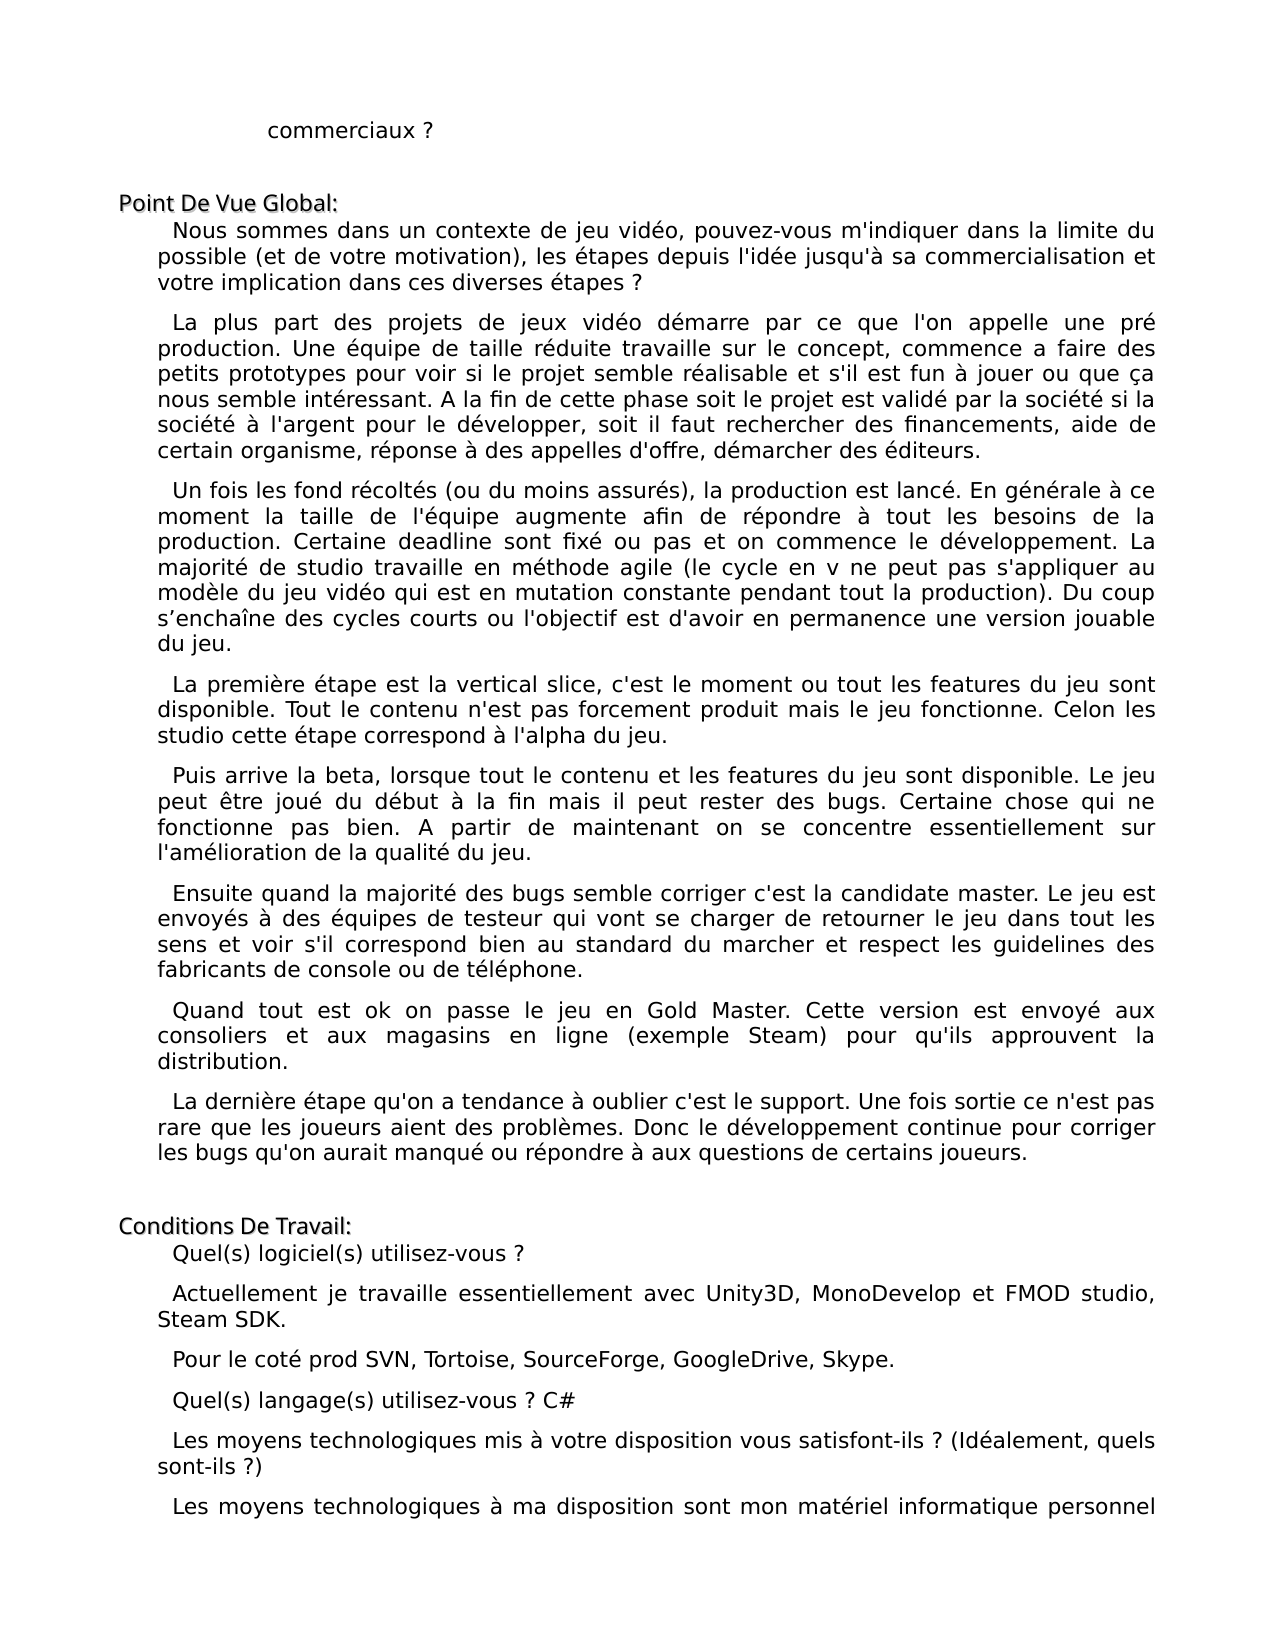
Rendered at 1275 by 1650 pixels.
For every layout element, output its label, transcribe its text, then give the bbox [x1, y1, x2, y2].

text La première étape est la vertical slice, c'est le moment ou tout les features du jeu sont disponible. Tout le contenu n'est pas forcement produit mais le jeu fonctionne. Celon les studio cette étape correspond à l'alpha du jeu. [157, 672, 1157, 748]
text Ensuite quand la majorité des bugs semble corriger c'est la candidate master. Le jeu est envoyés à des équipes de testeur qui vont se charger de retourner le jeu dans tout les sens et voir s'il correspond bien au standard du marcher et respect les guidelines des fabricants de console ou de téléphone. [157, 881, 1157, 983]
text La plus part des projets de jeux vidéo démarre par ce que l'on appelle une pré production. Une équipe de taille réduite travaille sur le concept, commence a faire des petits prototypes pour voir si le projet semble réalisable et s'il est fun à jouer ou que ça nous semble intéressant. A la fin de cette phase soit le projet est validé par la société si la société à l'argent pour le développer, soit il faut rechercher des financements, aide de certain organisme, réponse à des appelles d'offre, démarcher des éditeurs. [157, 310, 1157, 463]
text Nous sommes dans un contexte de jeu vidéo, pouvez-vous m'indiquer dans la limite du possible (et de votre motivation), les étapes depuis l'idée jusqu'à sa commercialisation et votre implication dans ces diverses étapes ? [157, 219, 1157, 295]
text Point de vue Global: [118, 187, 1139, 219]
text Quel(s) langage(s) utilisez-vous ? C# [157, 1388, 1157, 1413]
list commerciaux ? [229, 118, 1157, 144]
text Pour le coté prod SVN, Tortoise, SourceForge, GoogleDrive, Skype. [157, 1347, 1157, 1373]
text Conditions de travail: [118, 1209, 1139, 1241]
text Les moyens technologiques à ma disposition sont mon matériel informatique personnel [157, 1494, 1157, 1520]
text Actuellement je travaille essentiellement avec Unity3D, MonoDevelop et FMOD studio, Steam SDK. [157, 1281, 1157, 1332]
text Un fois les fond récoltés (ou du moins assurés), la production est lancé. En générale à ce moment la taille de l'équipe augmente afin de répondre à tout les besoins de la production. Certaine deadline sont fixé ou pas et on commence le développement. La majorité de studio travaille en méthode agile (le cycle en v ne peut pas s'appliquer au modèle du jeu vidéo qui est en mutation constante pendant tout la production). Du coup s’enchaîne des cycles courts ou l'objectif est d'avoir en permanence une version jouable du jeu. [157, 478, 1157, 657]
text Quand tout est ok on passe le jeu en Gold Master. Cette version est envoyé aux consoliers et aux magasins en ligne (exemple Steam) pour qu'ils approuvent la distribution. [157, 998, 1157, 1074]
text La dernière étape qu'on a tendance à oublier c'est le support. Une fois sortie ce n'est pas rare que les joueurs aient des problèmes. Donc le développement continue pour corriger les bugs qu'on aurait manqué ou répondre à aux questions de certains joueurs. [157, 1089, 1157, 1166]
text Les moyens technologiques mis à votre disposition vous satisfont-ils ? (Idéalement, quels sont-ils ?) [157, 1428, 1157, 1479]
text Puis arrive la beta, lorsque tout le contenu et les features du jeu sont disponible. Le jeu peut être joué du début à la fin mais il peut rester des bugs. Certaine chose qui ne fonctionne pas bien. A partir de maintenant on se concentre essentiellement sur l'amélioration de la qualité du jeu. [157, 763, 1157, 866]
text Quel(s) logiciel(s) utilisez-vous ? [157, 1241, 1157, 1266]
